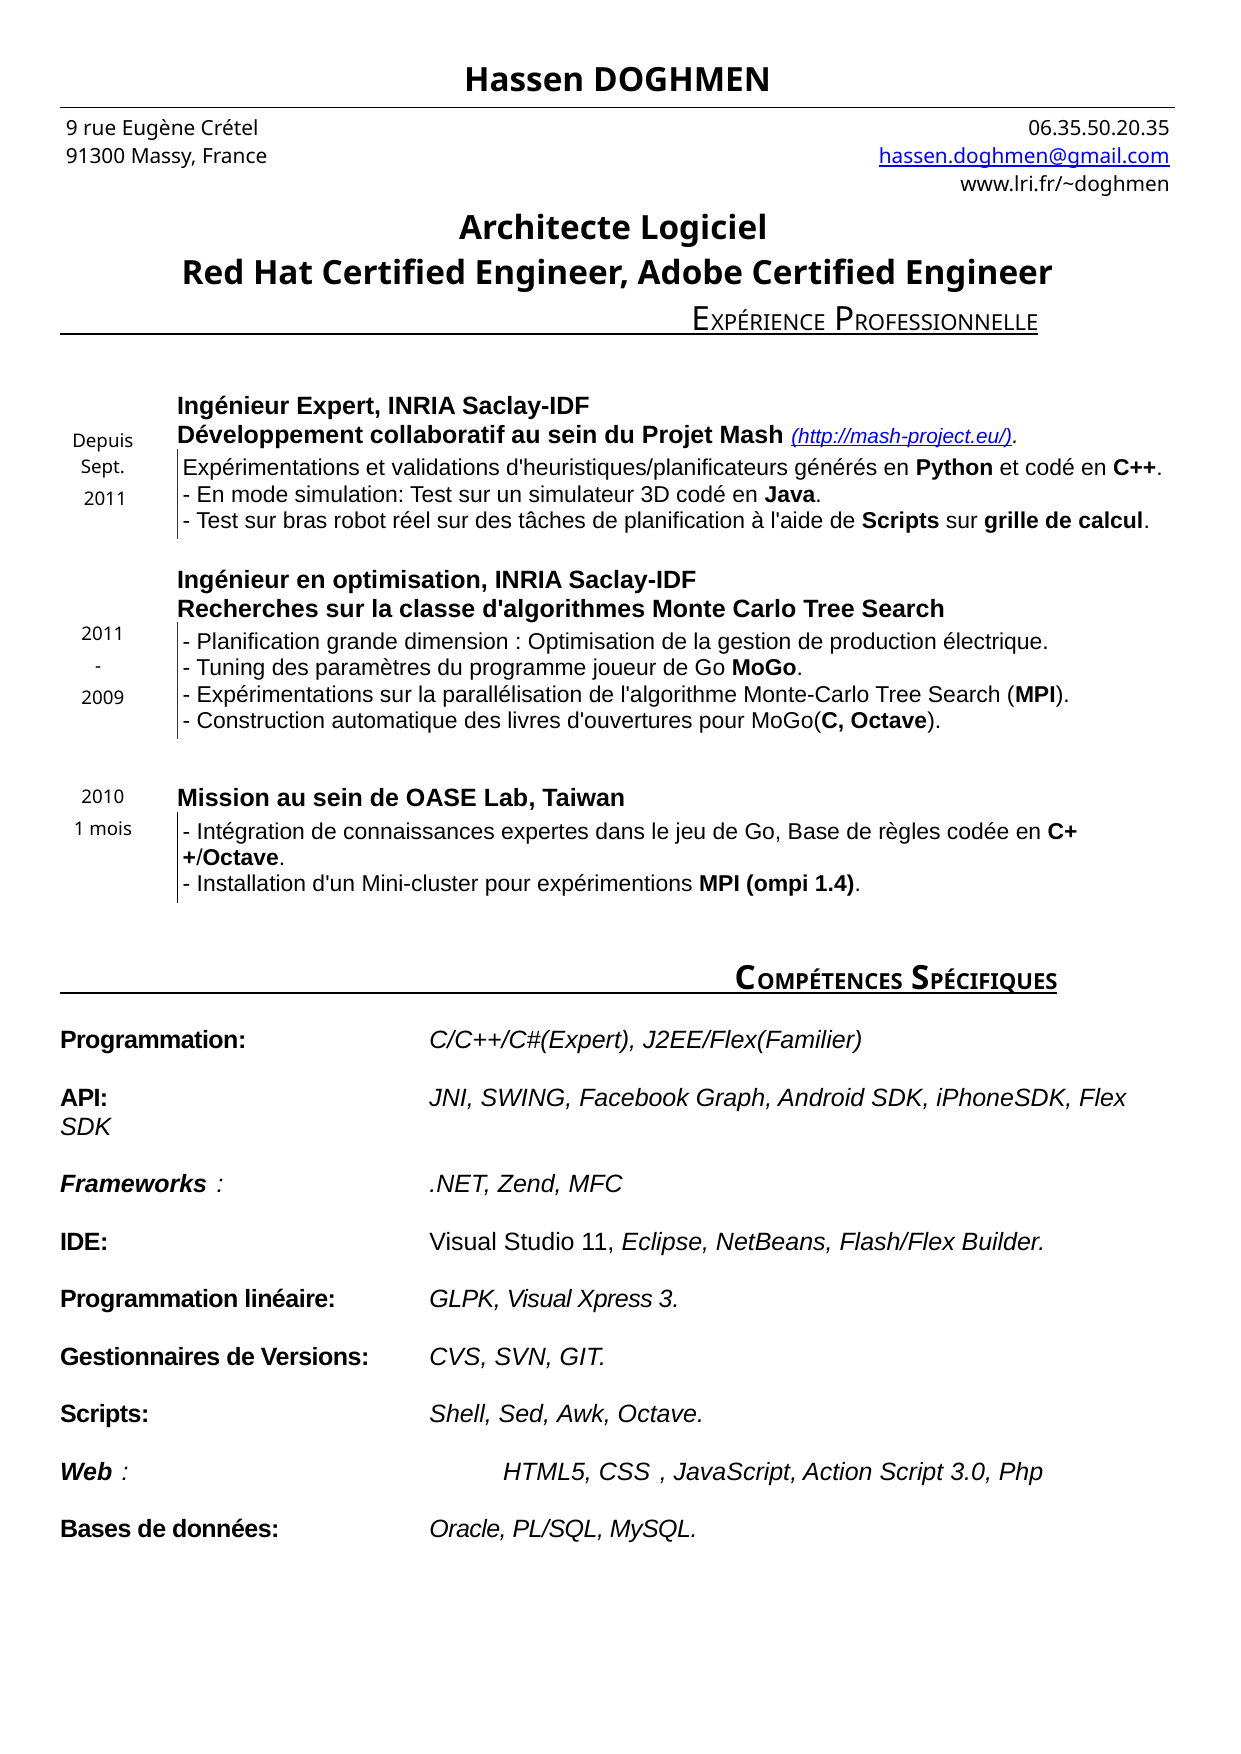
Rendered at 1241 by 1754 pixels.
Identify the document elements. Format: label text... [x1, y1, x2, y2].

text API: JNI, SWING, Facebook Graph, Android SDK, iPhoneSDK, Flex SDK [60, 1083, 1175, 1140]
text IDE: Visual Studio 11, Eclipse, NetBeans, Flash/Flex Builder. [60, 1227, 1175, 1255]
text Scripts: Shell, Sed, Awk, Octave. [60, 1399, 1175, 1428]
table_header Hassen DOGHMEN [60, 50, 1175, 107]
text Frameworks : .NET, Zend, MFC [60, 1169, 1175, 1198]
text Bases de données: Oracle, PL/SQL, MySQL. [60, 1485, 1175, 1543]
table_cell Ingénieur en optimisation, INRIA Saclay-IDF Recherches sur la classe d'algorithmes Monte Carlo Tree Search [171, 559, 1175, 777]
table_cell 06.35.50.20.35 hassen.doghmen@gmail.com www.lri.fr/~doghmen [618, 108, 1175, 204]
table_cell Mission au sein de OASE Lab, Taiwan [171, 778, 1175, 908]
text Gestionnaires de Versions: CVS, SVN, GIT. [60, 1342, 1175, 1370]
text Expérience Professionnelle [60, 294, 1150, 340]
text Compétences Spécifiques [60, 954, 1150, 999]
table_cell 2011 - 2009 [60, 559, 171, 777]
table_header - Planification grande dimension : Optimisation de la gestion de production électrique. - Tuning des paramètres du programme joueur de Go MoGo. - Expérimentations sur la parallélisation de l'algorithme Monte-Carlo Tree Search (MPI). - Construction automatique des livres d'ouvertures pour MoGo(C, Octave). [178, 622, 1169, 739]
text Architecte Logiciel [60, 204, 1175, 249]
table_header Expérimentations et validations d'heuristiques/planificateurs générés en Python et codé en C++. - En mode simulation: Test sur un simulateur 3D codé en Java. - Test sur bras robot réel sur des tâches de planification à l'aide de Scripts sur grille de calcul. [178, 449, 1169, 539]
table_header - Intégration de connaissances expertes dans le jeu de Go, Base de règles codée en C++/Octave. - Installation d'un Mini-cluster pour expérimentions MPI (ompi 1.4). [178, 812, 1169, 902]
table_cell 9 rue Eugène Crétel 91300 Massy, France [60, 108, 617, 204]
text Programmation: C/C++/C#(Expert), J2EE/Flex(Familier) [60, 1025, 1175, 1054]
text Web : HTML5, CSS , JavaScript, Action Script 3.0, Php [60, 1457, 1175, 1485]
table_cell 2010 1 mois [60, 778, 171, 908]
table_header Depuis Sept. 2011 [60, 385, 171, 559]
table_header Ingénieur Expert, INRIA Saclay-IDF Développement collaboratif au sein du Projet Mash (http://mash-project.eu/). [171, 385, 1175, 559]
text Red Hat Certified Engineer, Adobe Certified Engineer [60, 249, 1175, 294]
text Programmation linéaire: GLPK, Visual Xpress 3. [60, 1284, 1175, 1313]
